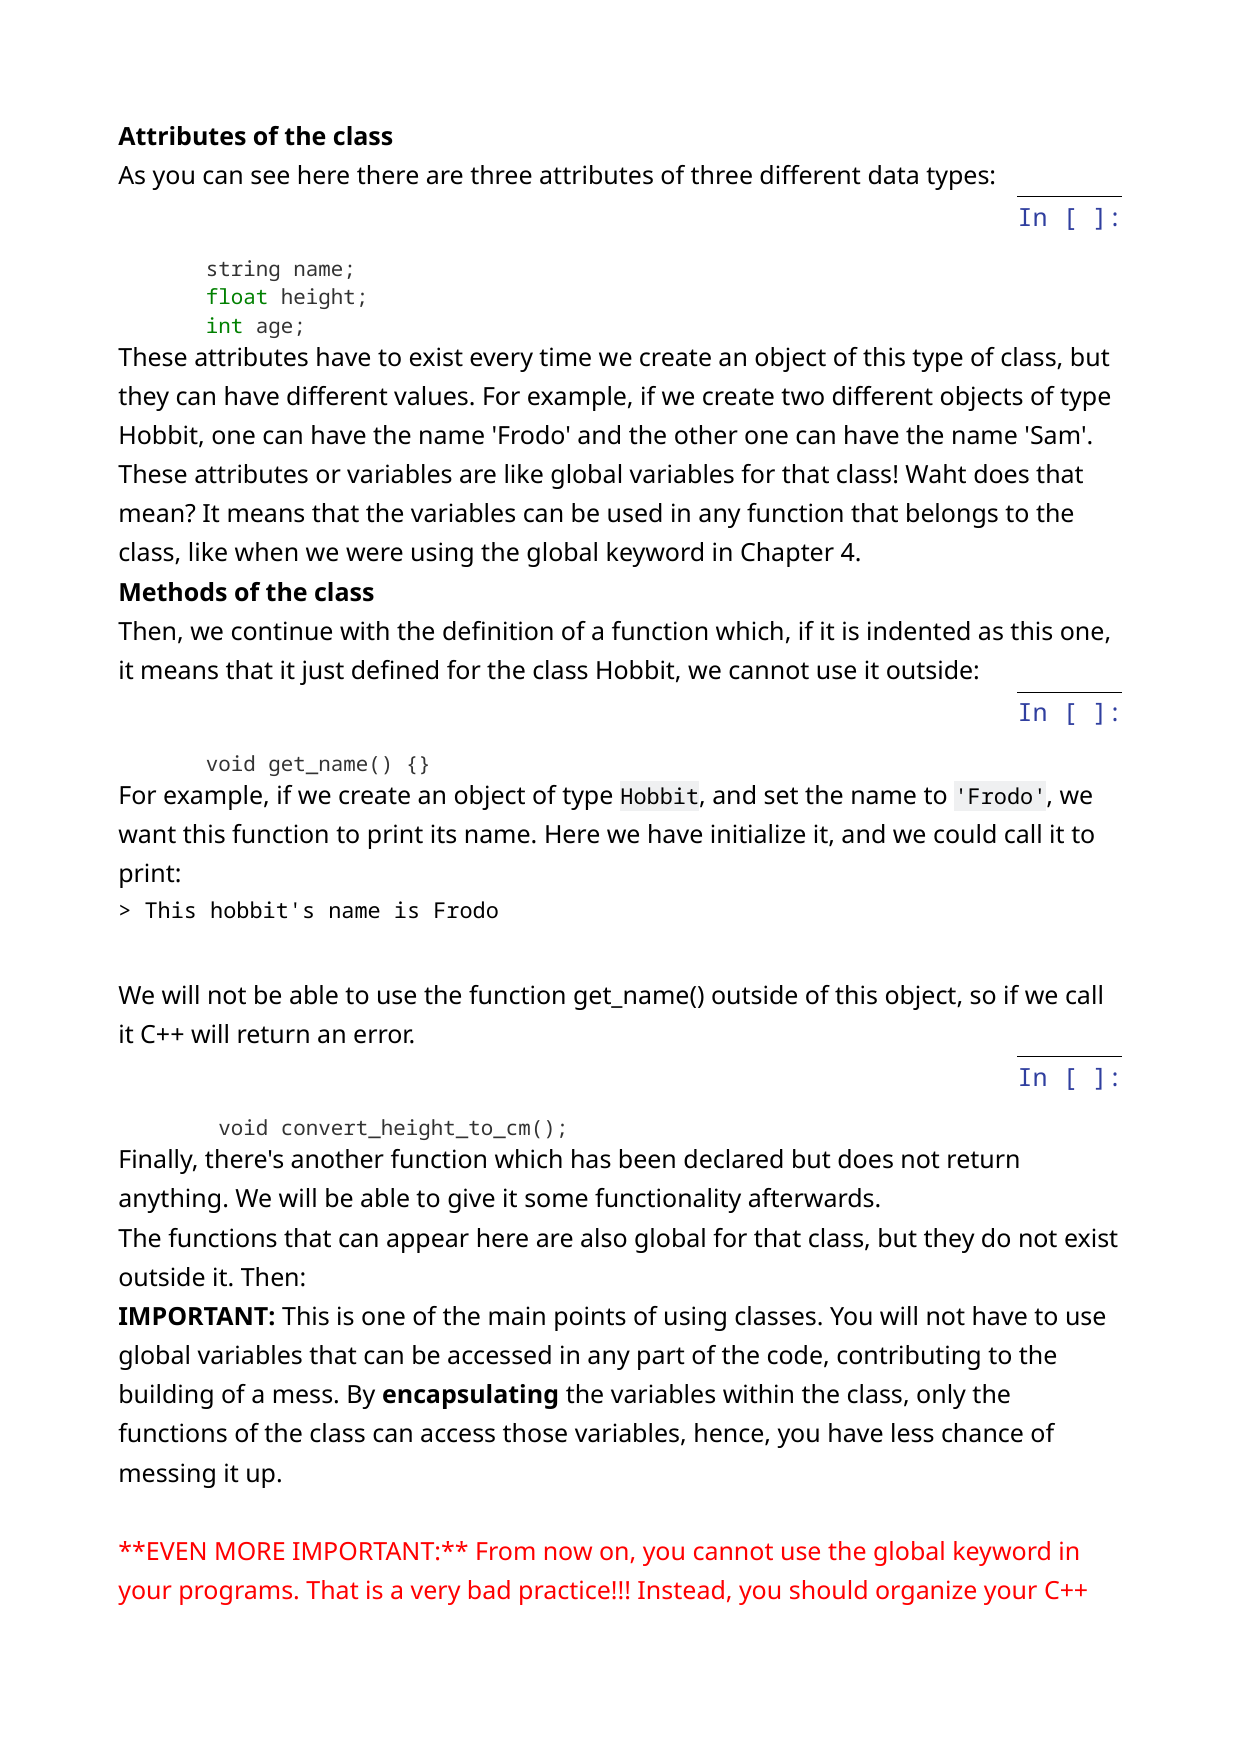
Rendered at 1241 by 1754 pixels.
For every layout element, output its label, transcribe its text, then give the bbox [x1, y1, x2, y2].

text > This hobbit's name is Frodo [118, 895, 1122, 925]
text These attributes or variables are like global variables for that class! Waht does that mean? It means that the variables can be used in any function that belongs to the class, like when we were using the global keyword in Chapter 4. [118, 457, 1122, 569]
text string name; [118, 254, 1122, 282]
text void convert_height_to_cm(); [118, 1113, 1122, 1142]
text float height; [118, 282, 1122, 311]
text Then, we continue with the definition of a function which, if it is indented as this one, it means that it just defined for the class Hobbit, we cannot use it outside: [118, 613, 1122, 687]
text int age; [118, 311, 1122, 339]
text Finally, there's another function which has been declared but does not return anything. We will be able to give it some functionality afterwards. [118, 1142, 1122, 1215]
text void get_name() {} [118, 749, 1122, 777]
text We will not be able to use the function get_name() outside of this object, so if we call it C++ will return an error. [118, 978, 1122, 1051]
text These attributes have to exist every time we create an object of this type of class, but they can have different values. For example, if we create two different objects of type Hobbit, one can have the name 'Frodo' and the other one can have the name 'Sam'. [118, 339, 1122, 452]
text IMPORTANT: This is one of the main points of using classes. You will not have to use global variables that can be accessed in any part of the code, contributing to the building of a mess. By encapsulating the variables within the class, only the functions of the class can access those variables, hence, you have less chance of messing it up. **EVEN MORE IMPORTANT:** From now on, you cannot use the global keyword in your programs. That is a very bad practice!!! Instead, you should organize your C++ [118, 1299, 1122, 1607]
text Attributes of the class [118, 118, 1122, 152]
text In [ ]: [118, 692, 1122, 729]
text In [ ]: [118, 1056, 1122, 1093]
text Methods of the class [118, 574, 1122, 608]
text As you can see here there are three attributes of three different data types: [118, 157, 1122, 191]
text For example, if we create an object of type Hobbit, and set the name to 'Frodo', we want this function to print its name. Here we have initialize it, and we could call it to print: [118, 777, 1122, 890]
text The functions that can appear here are also global for that class, but they do not exist outside it. Then: [118, 1220, 1122, 1293]
text In [ ]: [118, 196, 1122, 233]
